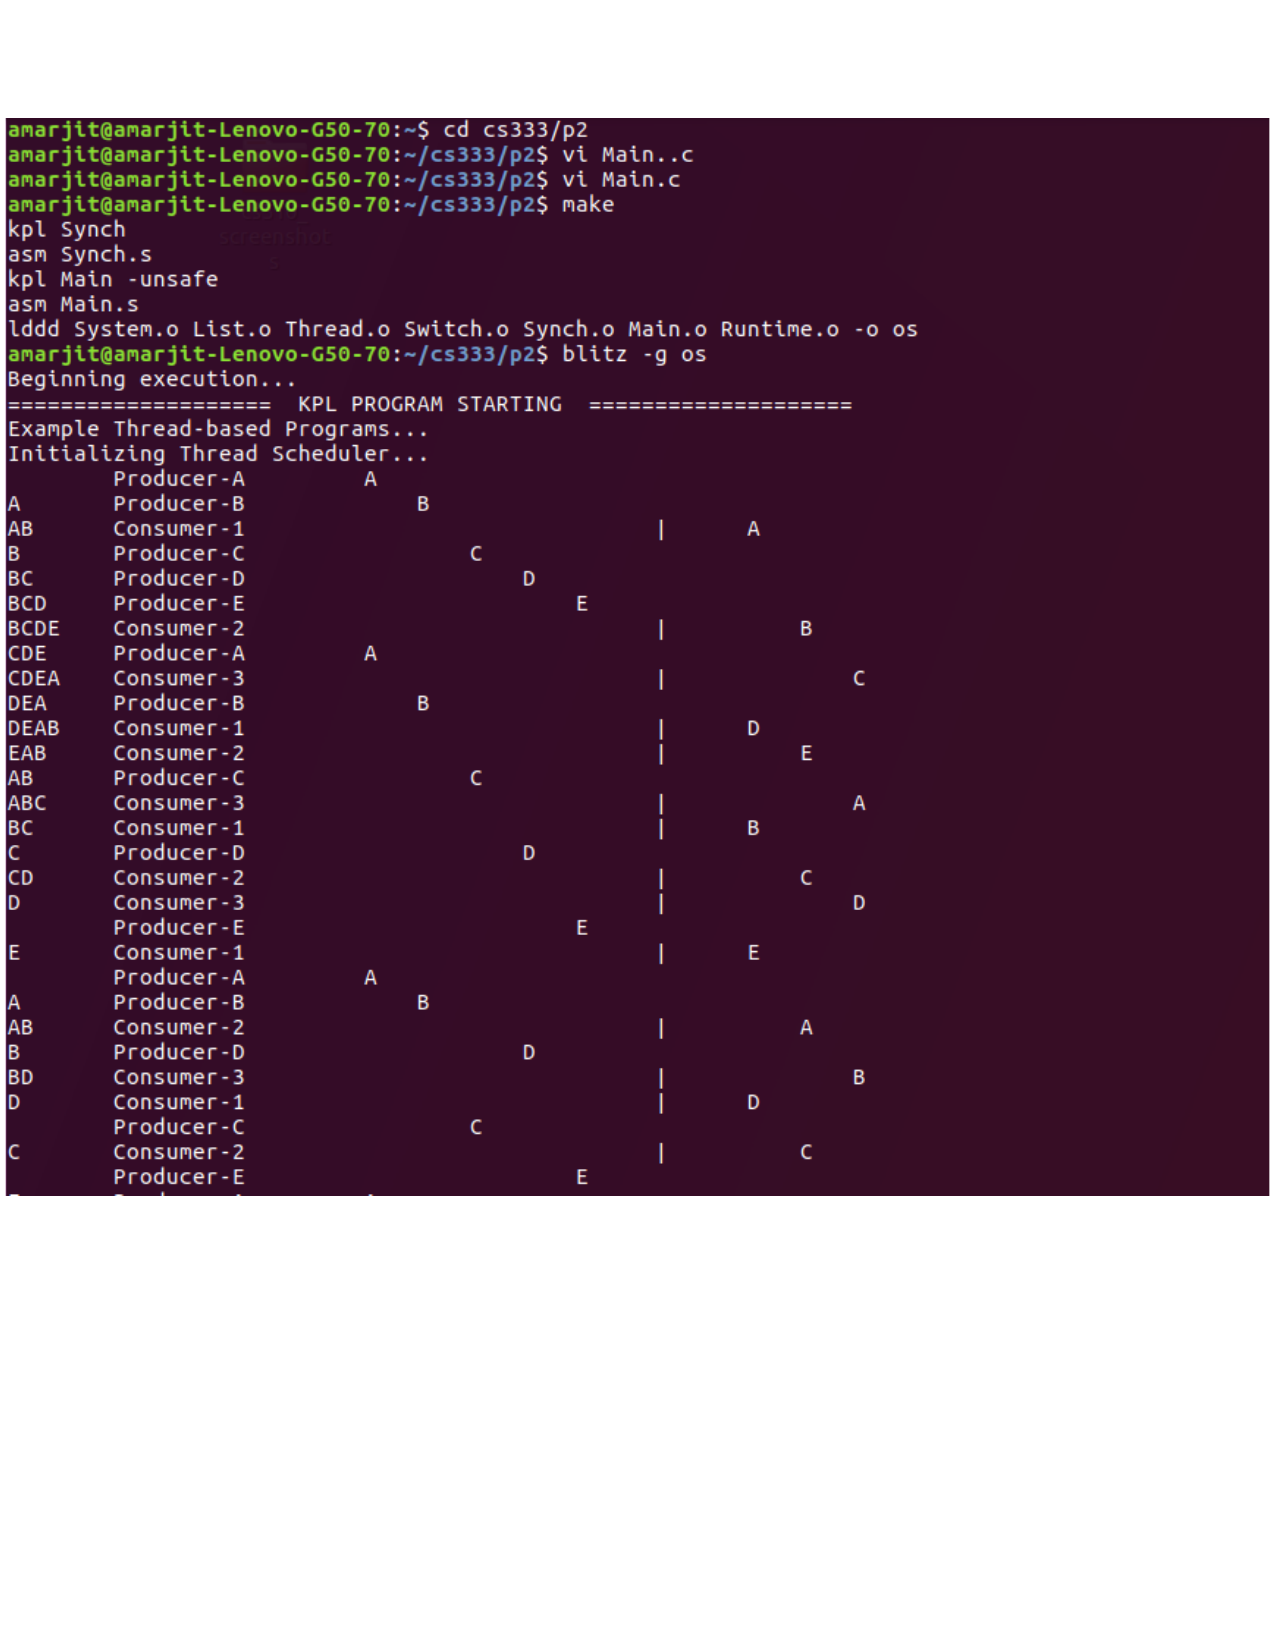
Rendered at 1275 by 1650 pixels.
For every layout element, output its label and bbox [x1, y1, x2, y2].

picture [5, 118, 1270, 1196]
